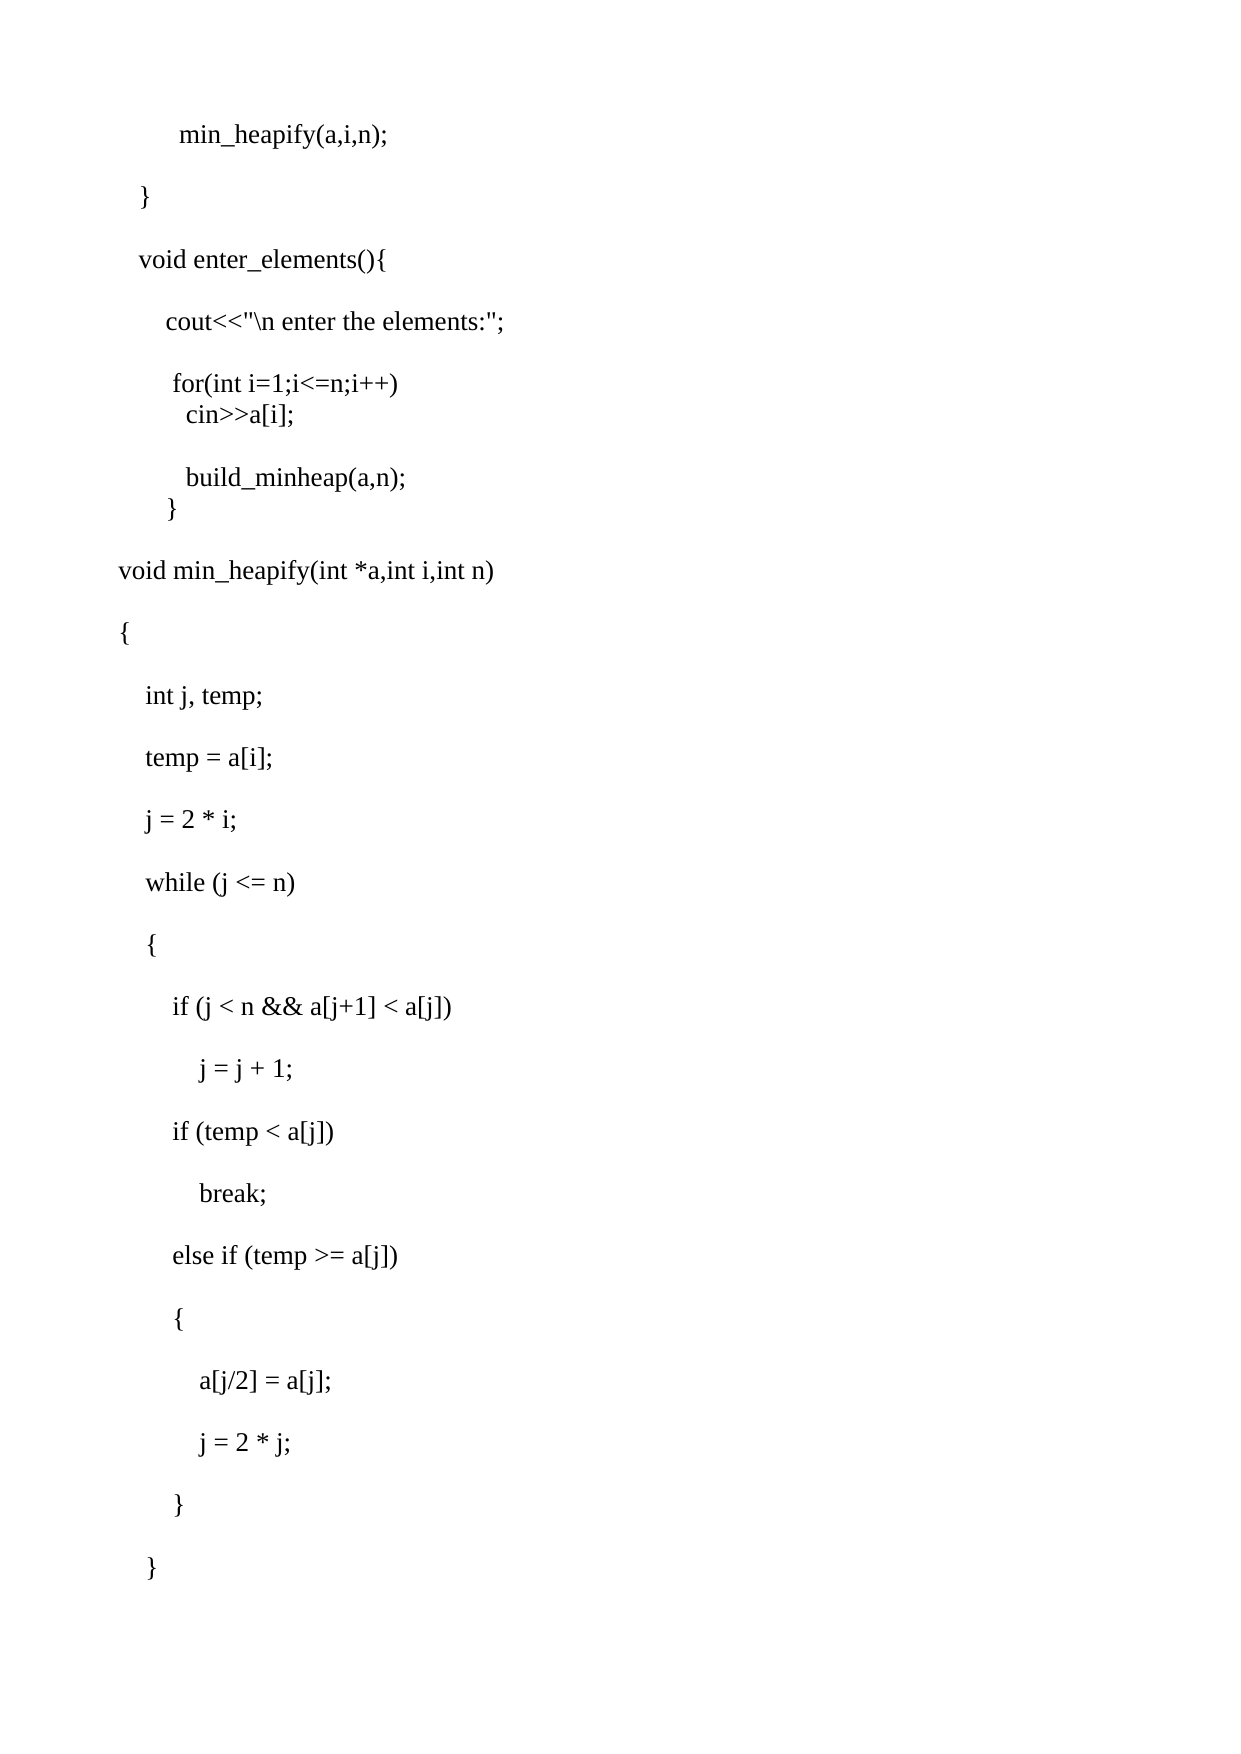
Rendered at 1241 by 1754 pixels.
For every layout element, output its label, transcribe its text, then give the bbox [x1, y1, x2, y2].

text a[j/2] = a[j]; [118, 1364, 1122, 1395]
text cin>>a[i]; [118, 398, 1122, 429]
text } [118, 492, 1122, 523]
text while (j <= n) [118, 866, 1122, 897]
text int j, temp; [118, 679, 1122, 710]
text void enter_elements(){ [118, 243, 1122, 274]
text void min_heapify(int *a,int i,int n) [118, 554, 1122, 585]
text } [118, 180, 1122, 212]
text build_minheap(a,n); [118, 461, 1122, 492]
text else if (temp >= a[j]) [118, 1239, 1122, 1271]
text } [118, 1551, 1122, 1582]
text } [118, 1488, 1122, 1520]
text cout<<"\n enter the elements:"; [118, 305, 1122, 336]
text if (temp < a[j]) [118, 1115, 1122, 1146]
text { [118, 1302, 1122, 1333]
text temp = a[i]; [118, 741, 1122, 772]
text if (j < n && a[j+1] < a[j]) [118, 990, 1122, 1021]
text break; [118, 1177, 1122, 1208]
text for(int i=1;i<=n;i++) [118, 367, 1122, 398]
text j = 2 * i; [118, 803, 1122, 834]
text j = 2 * j; [118, 1426, 1122, 1457]
text { [118, 928, 1122, 959]
text { [118, 616, 1122, 648]
text min_heapify(a,i,n); [118, 118, 1122, 149]
text j = j + 1; [118, 1052, 1122, 1084]
